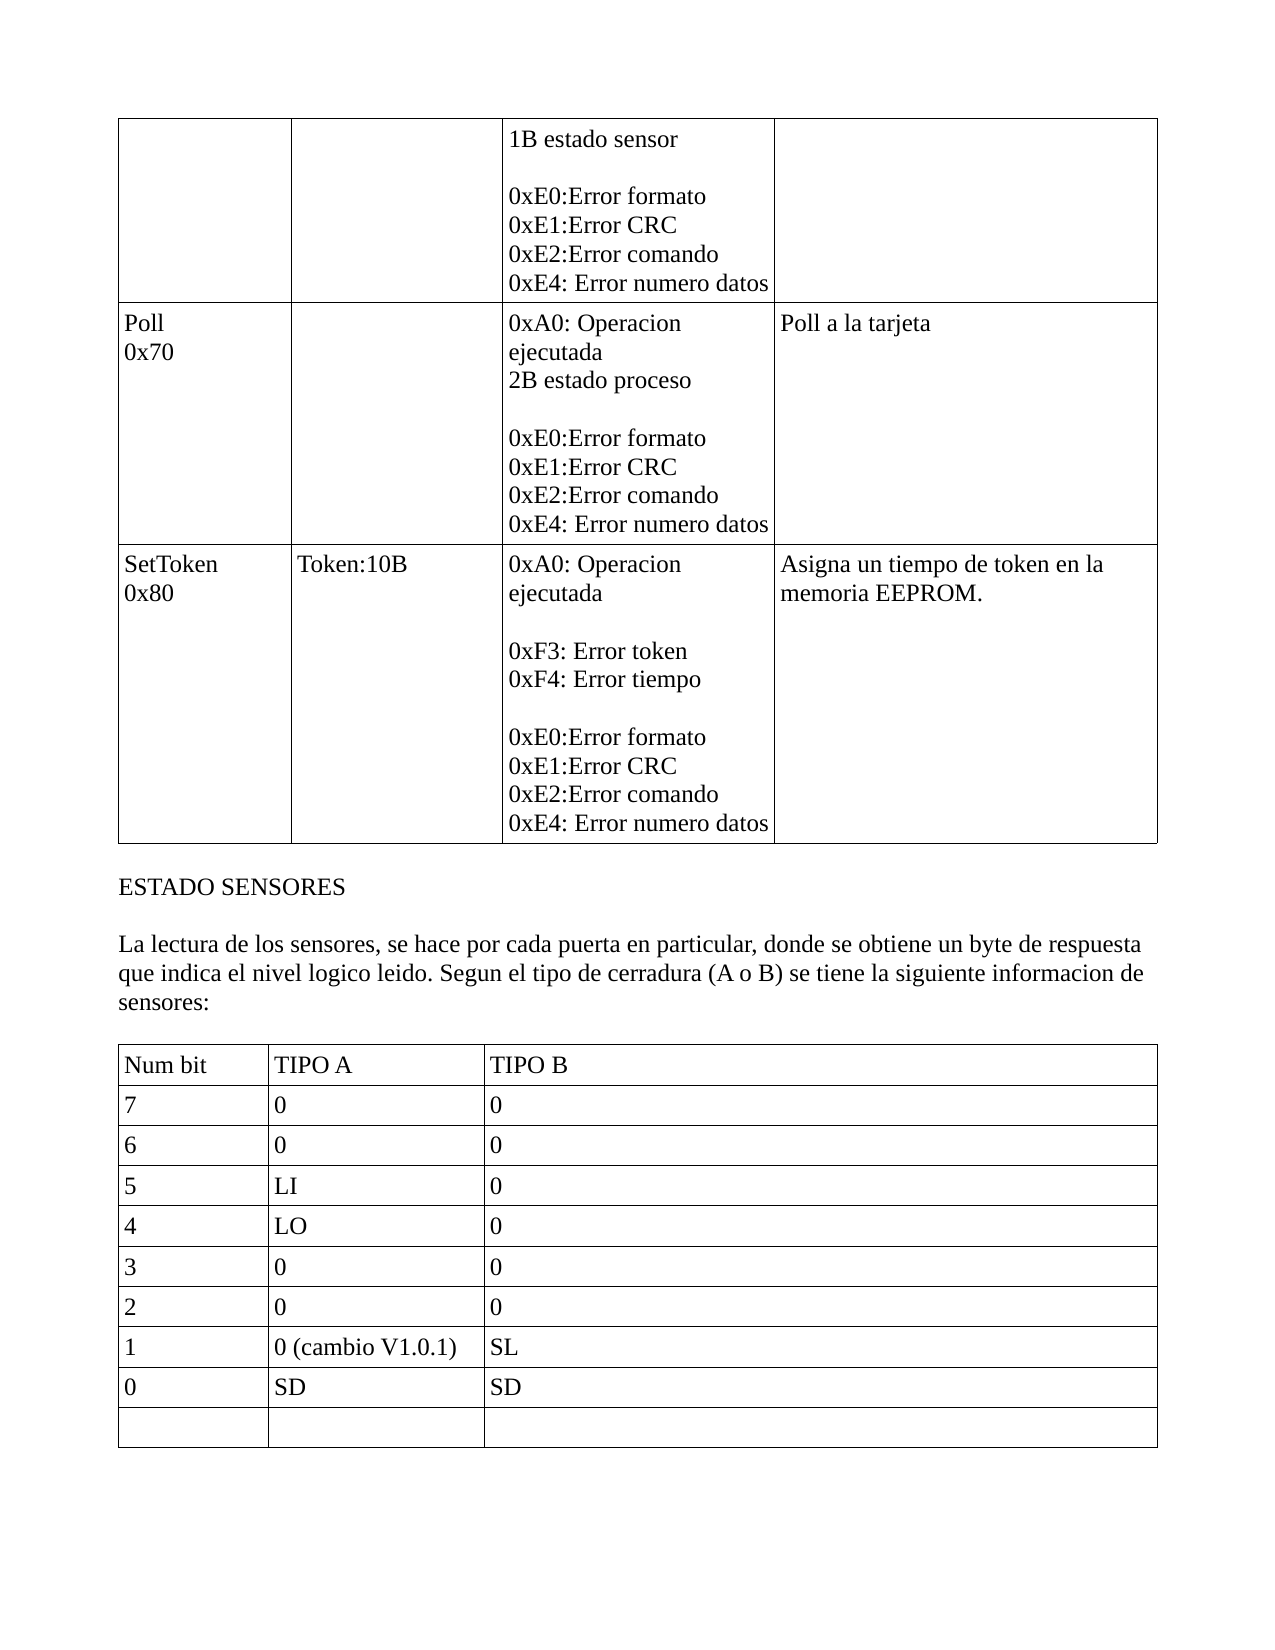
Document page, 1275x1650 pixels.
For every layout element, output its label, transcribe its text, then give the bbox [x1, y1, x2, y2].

table_cell 0 [485, 1287, 1157, 1326]
table_cell Poll 0x70 [119, 303, 291, 544]
table_cell LO [269, 1206, 484, 1246]
table_cell 1 [119, 1327, 268, 1367]
text ESTADO SENSORES [118, 872, 1157, 900]
table_cell 0 [269, 1287, 484, 1326]
table_cell SetToken 0x80 [119, 545, 291, 843]
table_cell [269, 1408, 484, 1447]
table_cell 0 [269, 1086, 484, 1125]
table_cell 0xA0: Operacion ejecutada 2B estado proceso 0xE0:Error formato 0xE1:Error CRC 0xE2:Error comando 0xE4: Error numero datos [503, 303, 774, 544]
table_cell SD [485, 1368, 1157, 1407]
table_cell Poll a la tarjeta [775, 303, 1157, 544]
table_cell 3 [119, 1247, 268, 1286]
table_cell [292, 119, 502, 302]
table_cell 0 [485, 1206, 1157, 1246]
table_cell 2 [119, 1287, 268, 1326]
table_cell 0 [269, 1247, 484, 1286]
table_cell 7 [119, 1086, 268, 1125]
table_cell [119, 1408, 268, 1447]
table_cell LI [269, 1166, 484, 1205]
table_cell [775, 119, 1157, 302]
table_header TIPO B [485, 1045, 1157, 1084]
table_cell Token:10B [292, 545, 502, 843]
table_header Num bit [119, 1045, 268, 1084]
table_cell [485, 1408, 1157, 1447]
table_header TIPO A [269, 1045, 484, 1084]
table_cell 0 [119, 1368, 268, 1407]
table_cell 0xA0: Operacion ejecutada 0xF3: Error token 0xF4: Error tiempo 0xE0:Error formato 0xE1:Error CRC 0xE2:Error comando 0xE4: Error numero datos [503, 545, 774, 843]
table_cell SL [485, 1327, 1157, 1367]
table_cell 6 [119, 1126, 268, 1165]
table_cell [119, 119, 291, 302]
table_cell 0 (cambio V1.0.1) [269, 1327, 484, 1367]
table_cell SD [269, 1368, 484, 1407]
table_cell 0 [485, 1166, 1157, 1205]
table_cell 1B estado sensor 0xE0:Error formato 0xE1:Error CRC 0xE2:Error comando 0xE4: Error numero datos [503, 119, 774, 302]
table_cell 0 [485, 1126, 1157, 1165]
table_cell [292, 303, 502, 544]
table_cell 0 [269, 1126, 484, 1165]
table_cell 0 [485, 1247, 1157, 1286]
table_cell 0 [485, 1086, 1157, 1125]
table_cell 4 [119, 1206, 268, 1246]
table_cell 5 [119, 1166, 268, 1205]
table_cell Asigna un tiempo de token en la memoria EEPROM. [775, 545, 1157, 843]
text La lectura de los sensores, se hace por cada puerta en particular, donde se obtiene un byte de respuesta que indica el nivel logico leido. Segun el tipo de cerradura (A o B) se tiene la siguiente informacion de sensores: [118, 929, 1157, 1015]
